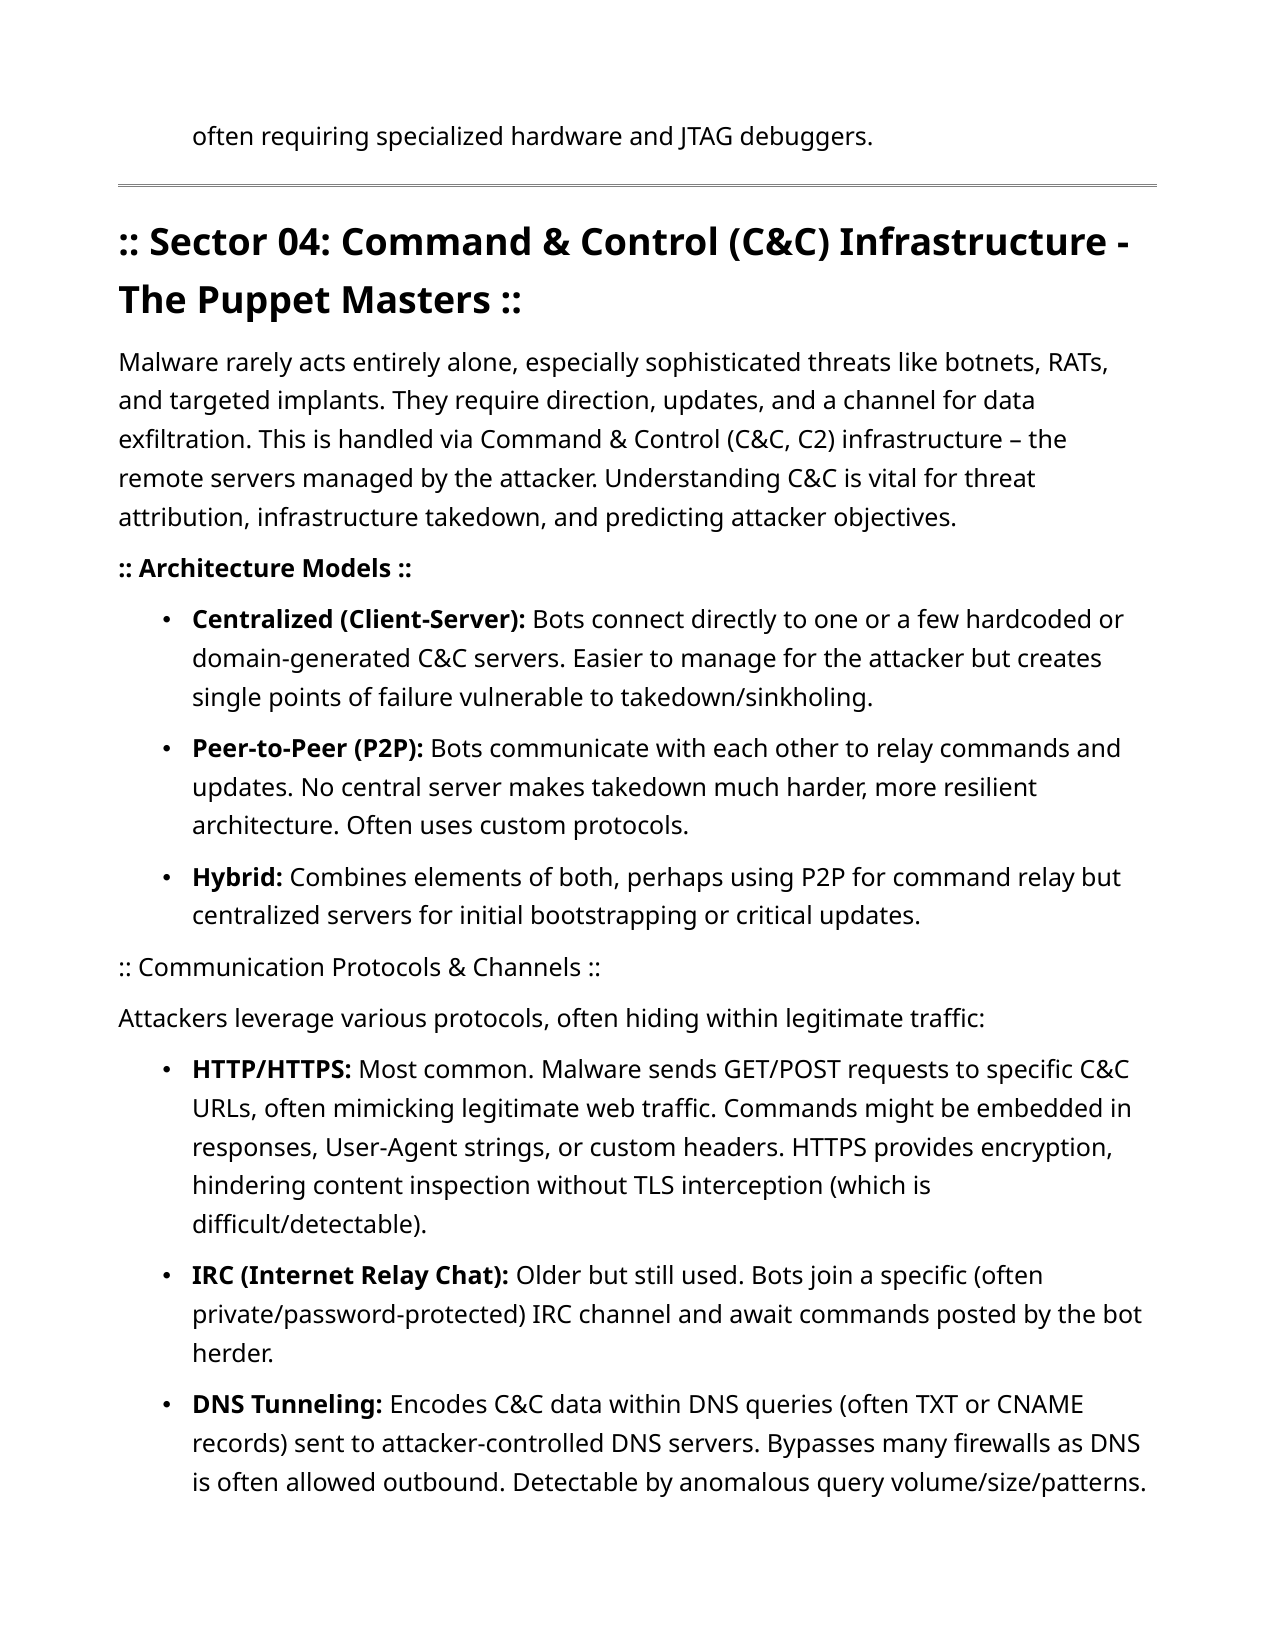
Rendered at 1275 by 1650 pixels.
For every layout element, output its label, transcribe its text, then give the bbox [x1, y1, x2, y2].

text :: Communication Protocols & Channels :: [118, 949, 1157, 983]
list DNS Tunneling: Encodes C&C data within DNS queries (often TXT or CNAME records) sent to attacker-controlled DNS servers. Bypasses many firewalls as DNS is often allowed outbound. Detectable by anomalous query volume/size/patterns. [162, 1387, 1157, 1498]
text :: Architecture Models :: [118, 551, 1157, 584]
text Malware rarely acts entirely alone, especially sophisticated threats like botnets, RATs, and targeted implants. They require direction, updates, and a channel for data exfiltration. This is handled via Command & Control (C&C, C2) infrastructure – the remote servers managed by the attacker. Understanding C&C is vital for threat attribution, infrastructure takedown, and predicting attacker objectives. [118, 344, 1157, 533]
list Peer-to-Peer (P2P): Bots communicate with each other to relay commands and updates. No central server makes takedown much harder, more resilient architecture. Often uses custom protocols. [162, 731, 1157, 842]
list Hybrid: Combines elements of both, perhaps using P2P for command relay but centralized servers for initial bootstrapping or critical updates. [162, 859, 1157, 932]
subtitle :: Sector 04: Command & Control (C&C) Infrastructure - The Puppet Masters :: [118, 216, 1157, 325]
list often requiring specialized hardware and JTAG debuggers. [162, 118, 1157, 152]
text Attackers leverage various protocols, often hiding within legitimate traffic: [118, 1001, 1157, 1034]
list Centralized (Client-Server): Bots connect directly to one or a few hardcoded or domain-generated C&C servers. Easier to manage for the attacker but creates single points of failure vulnerable to takedown/sinkholing. [162, 602, 1157, 713]
list IRC (Internet Relay Chat): Older but still used. Bots join a specific (often private/password-protected) IRC channel and await commands posted by the bot herder. [162, 1258, 1157, 1369]
list HTTP/HTTPS: Most common. Malware sends GET/POST requests to specific C&C URLs, often mimicking legitimate web traffic. Commands might be embedded in responses, User-Agent strings, or custom headers. HTTPS provides encryption, hindering content inspection without TLS interception (which is difficult/detectable). [162, 1052, 1157, 1241]
